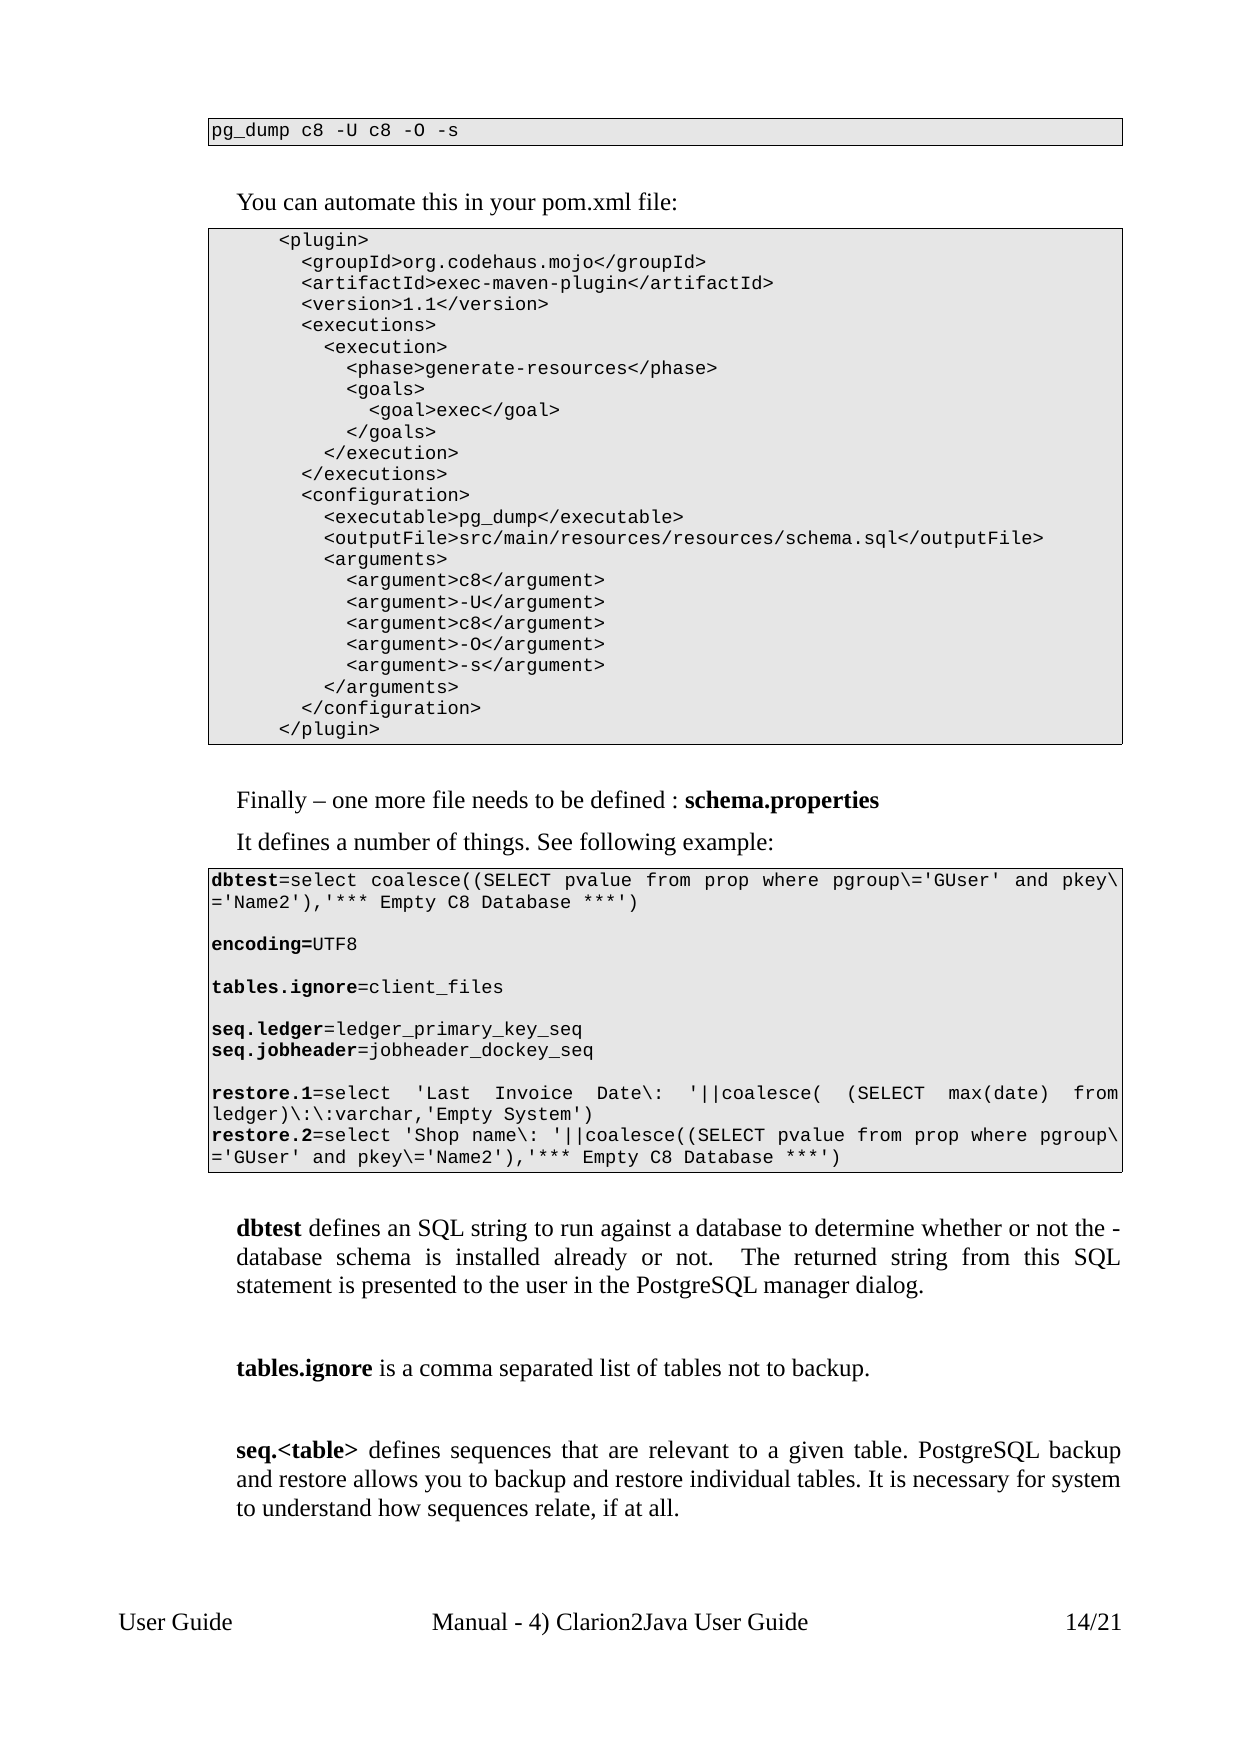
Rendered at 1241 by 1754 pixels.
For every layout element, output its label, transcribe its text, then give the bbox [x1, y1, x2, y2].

text <outputFile>src/main/resources/resources/schema.sql</outputFile> [209, 526, 1122, 547]
text </executions> [209, 462, 1122, 483]
text encoding=UTF8 [209, 932, 1122, 953]
text <artifactId>exec-maven-plugin</artifactId> [209, 271, 1122, 292]
text <argument>-O</argument> [209, 632, 1122, 653]
text restore.2=select 'Shop name\: '||coalesce((SELECT pvalue from prop where pgroup\='GUser' and pkey\='Name2'),'*** Empty C8 Database ***') [209, 1123, 1122, 1172]
text <arguments> [209, 547, 1122, 568]
text <groupId>org.codehaus.mojo</groupId> [209, 249, 1122, 271]
text seq.jobheader=jobheader_dockey_seq [209, 1038, 1122, 1059]
text restore.1=select 'Last Invoice Date\: '||coalesce( (SELECT max(date) from ledger)\:\:varchar,'Empty System') [209, 1081, 1122, 1123]
text tables.ignore=client_files [209, 974, 1122, 996]
text dbtest defines an SQL string to run against a database to determine whether or not the -database schema is installed already or not. The returned string from this SQL statement is presented to the user in the PostgreSQL manager dialog. [236, 1213, 1122, 1299]
text Finally – one more file needs to be defined : schema.properties [236, 786, 1122, 814]
text You can automate this in your pom.xml file: [236, 187, 1122, 216]
text dbtest=select coalesce((SELECT pvalue from prop where pgroup\='GUser' and pkey\='Name2'),'*** Empty C8 Database ***') [209, 869, 1122, 911]
text </execution> [209, 441, 1122, 462]
text <goals> [209, 377, 1122, 398]
text <executable>pg_dump</executable> [209, 504, 1122, 526]
text It defines a number of things. See following example: [236, 827, 1122, 856]
text <execution> [209, 334, 1122, 356]
text tables.ignore is a comma separated list of tables not to backup. [236, 1353, 1122, 1382]
text seq.<table> defines sequences that are relevant to a given table. PostgreSQL backup and restore allows you to backup and restore individual tables. It is necessary for system to understand how sequences relate, if at all. [236, 1436, 1122, 1522]
text <executions> [209, 313, 1122, 334]
text pg_dump c8 -U c8 -O -s [209, 119, 1122, 145]
text </arguments> [209, 674, 1122, 696]
text <phase>generate-resources</phase> [209, 356, 1122, 377]
text <argument>-U</argument> [209, 589, 1122, 611]
text <configuration> [209, 483, 1122, 504]
text <plugin> [209, 229, 1122, 249]
text <goal>exec</goal> [209, 398, 1122, 419]
text <argument>c8</argument> [209, 568, 1122, 589]
text <argument>c8</argument> [209, 611, 1122, 632]
text </configuration> [209, 696, 1122, 717]
text seq.ledger=ledger_primary_key_seq [209, 1017, 1122, 1038]
text </goals> [209, 419, 1122, 441]
text </plugin> [209, 717, 1122, 744]
text <argument>-s</argument> [209, 653, 1122, 674]
text <version>1.1</version> [209, 292, 1122, 313]
